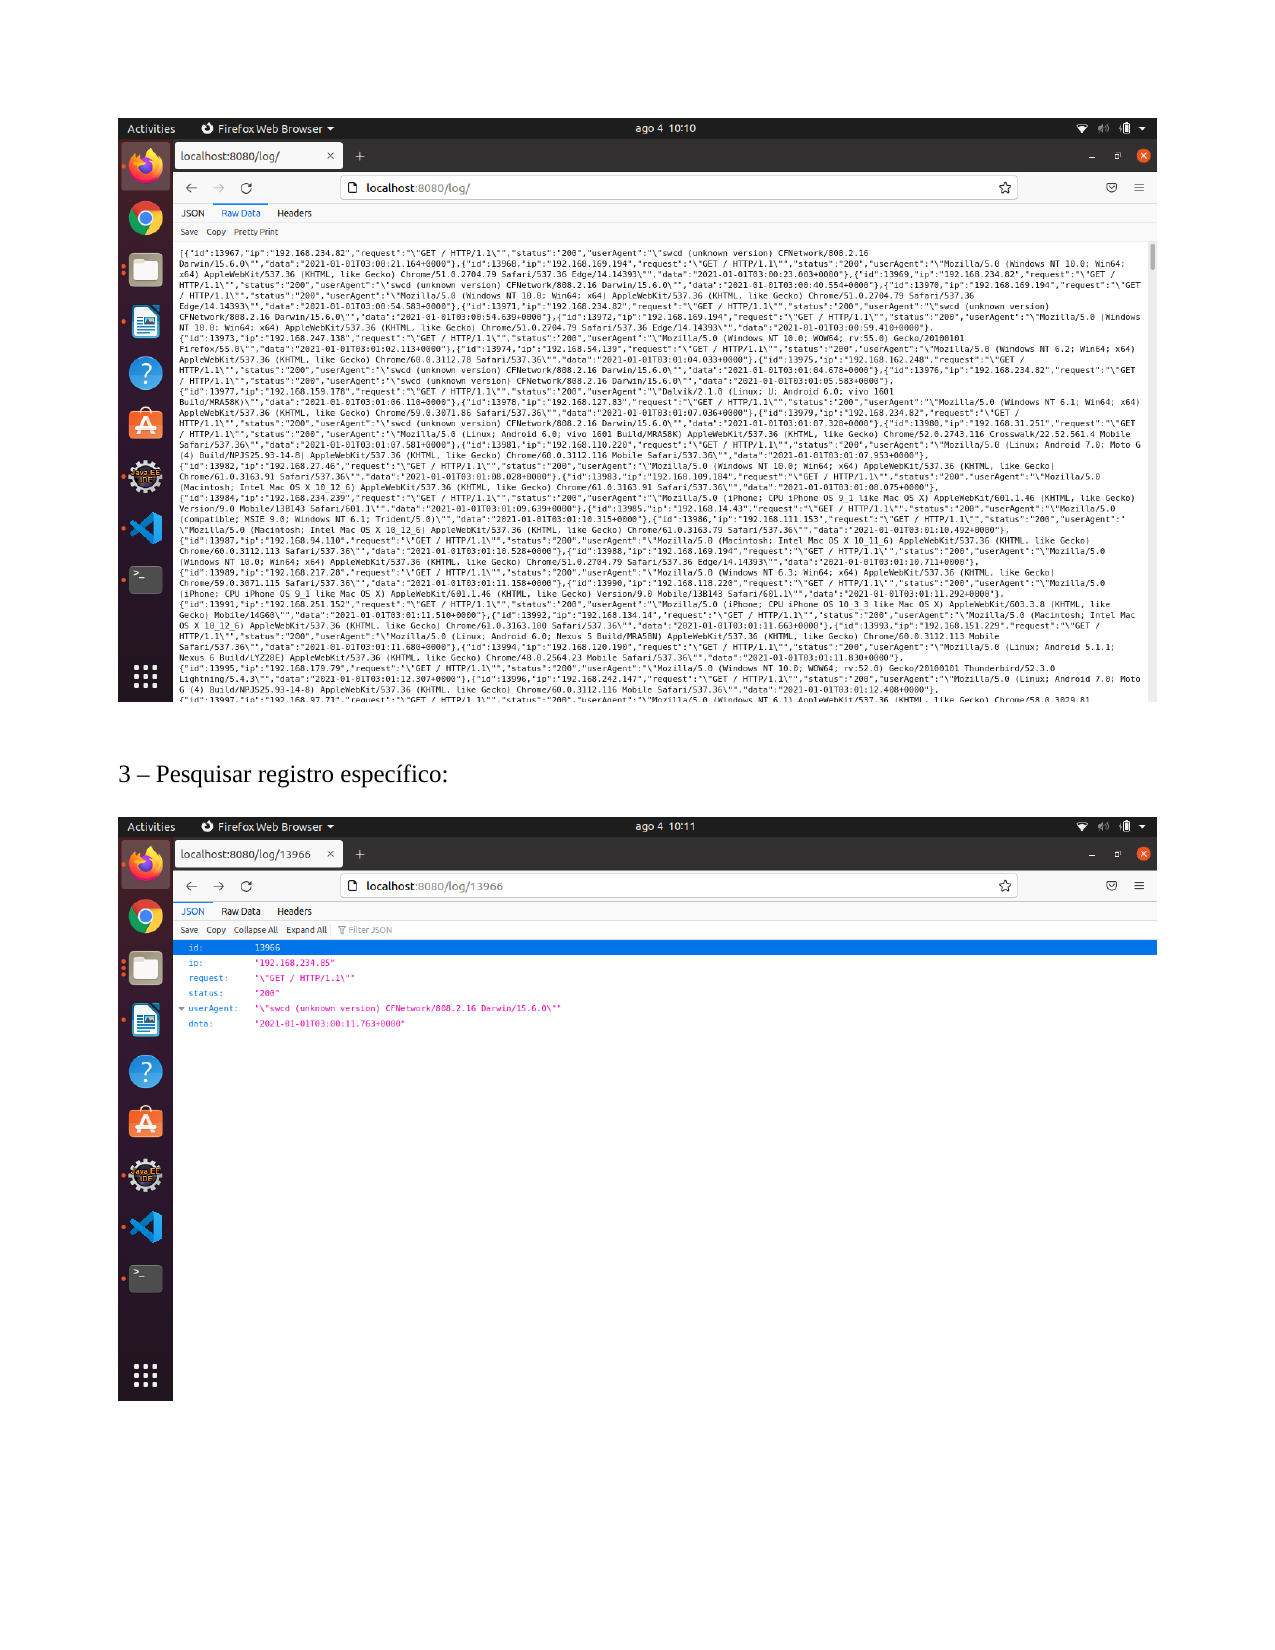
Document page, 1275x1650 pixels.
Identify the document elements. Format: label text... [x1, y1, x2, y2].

picture [118, 817, 1157, 1401]
text 3 – Pesquisar registro específico: [118, 759, 1157, 788]
picture [118, 118, 1157, 702]
